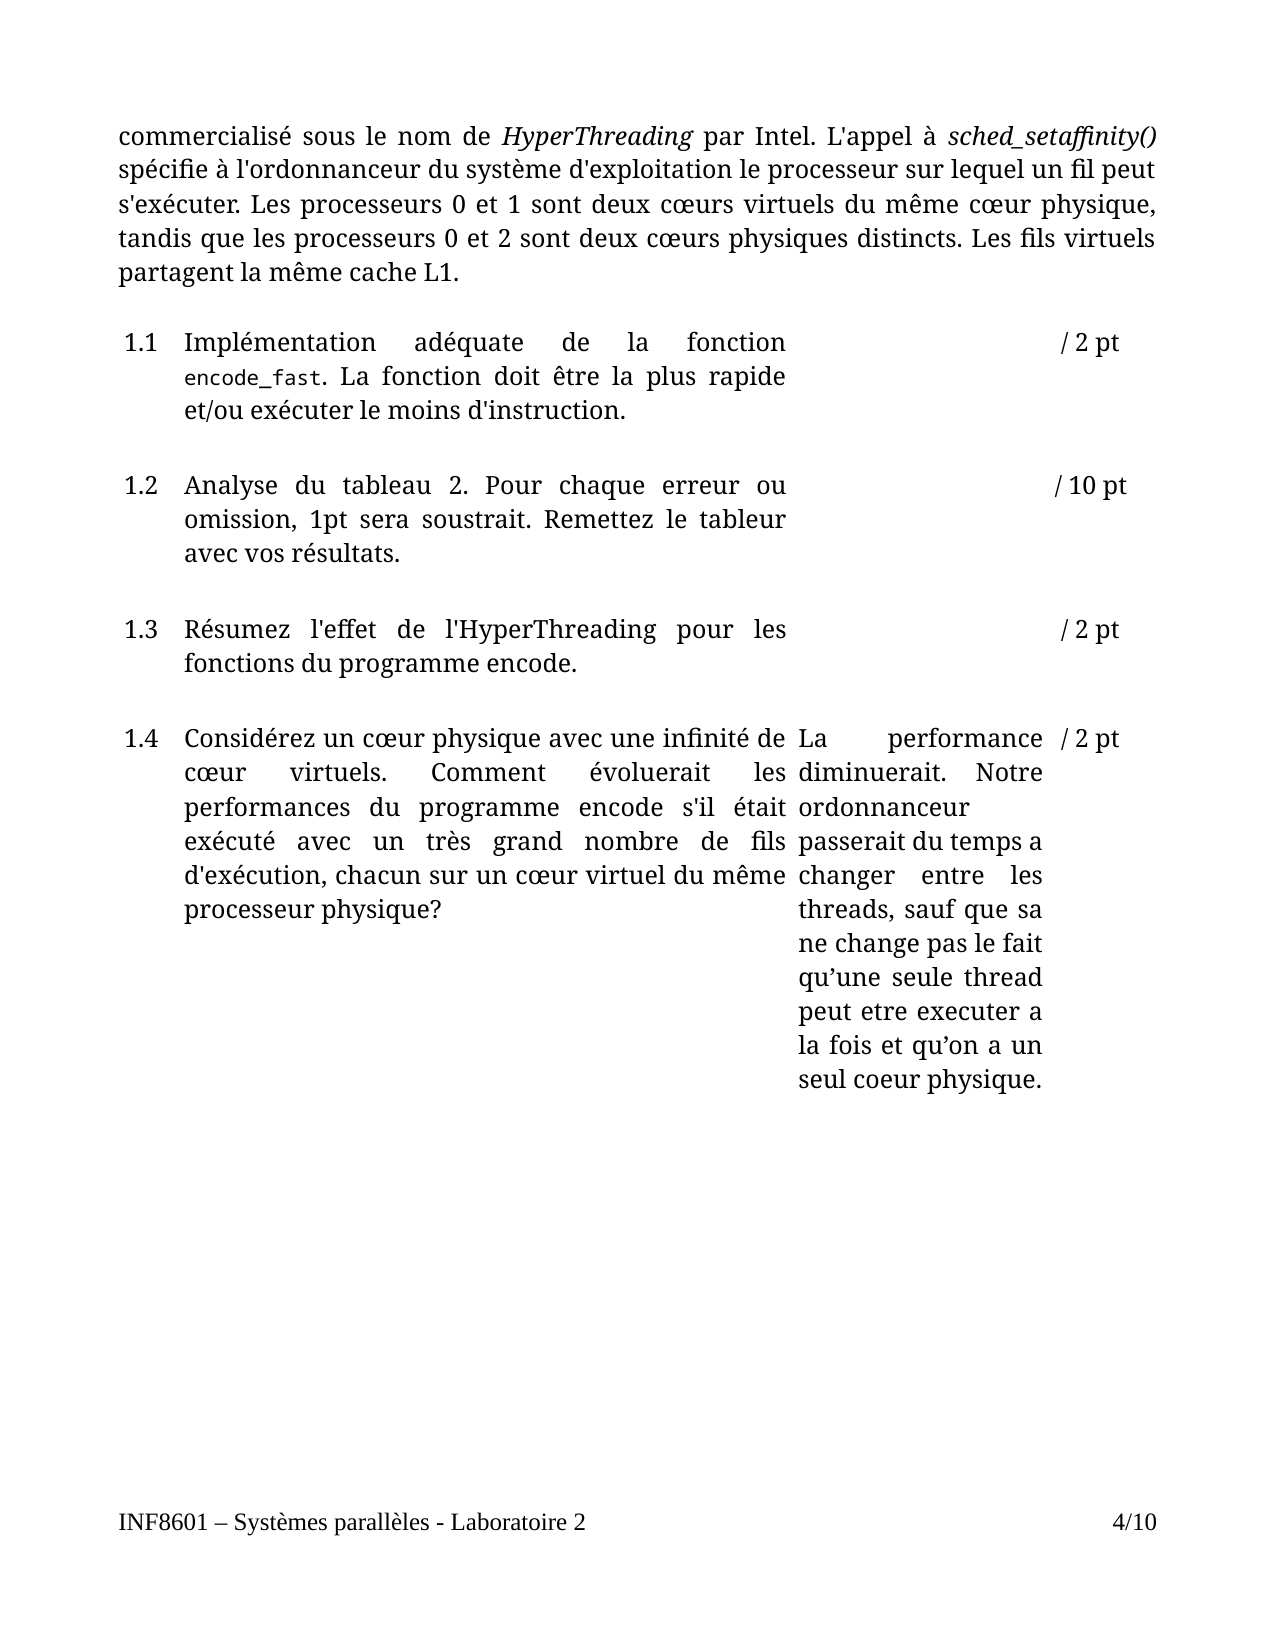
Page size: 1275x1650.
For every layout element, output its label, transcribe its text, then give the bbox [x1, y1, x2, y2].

text commercialisé sous le nom de HyperThreading par Intel. L'appel à sched_setaffinity() spécifie à l'ordonnanceur du système d'exploitation le processeur sur lequel un fil peut s'exécuter. Les processeurs 0 et 1 sont deux cœurs virtuels du même cœur physique, tandis que les processeurs 0 et 2 sont deux cœurs physiques distincts. Les fils virtuels partagent la même cache L1. [118, 118, 1157, 288]
table_cell Considérez un cœur physique avec une infinité de cœur virtuels. Comment évoluerait les performances du programme encode s'il était exécuté avec un très grand nombre de fils d'exécution, chacun sur un cœur virtuel du même processeur physique? [118, 700, 792, 1116]
table_cell / 2 pt [1049, 700, 1157, 1116]
table_cell La performance diminuerait. Notre ordonnanceur passerait du temps a changer entre les threads, sauf que sa ne change pas le fait qu’une seule thread peut etre executer a la fois et qu’on a un seul coeur physique. [793, 700, 1049, 1116]
table_cell [793, 591, 1049, 700]
table_header / 2 pt [1049, 304, 1157, 447]
table_header [793, 304, 1049, 447]
table_cell Analyse du tableau 2. Pour chaque erreur ou omission, 1pt sera soustrait. Remettez le tableur avec vos résultats. [118, 447, 792, 591]
table_cell / 2 pt [1049, 591, 1157, 700]
table_header Implémentation adéquate de la fonction encode_fast. La fonction doit être la plus rapide et/ou exécuter le moins d'instruction. [118, 304, 792, 447]
table_cell Résumez l'effet de l'HyperThreading pour les fonctions du programme encode. [118, 591, 792, 700]
table_cell / 10 pt [1049, 447, 1157, 591]
table_cell [793, 447, 1049, 591]
